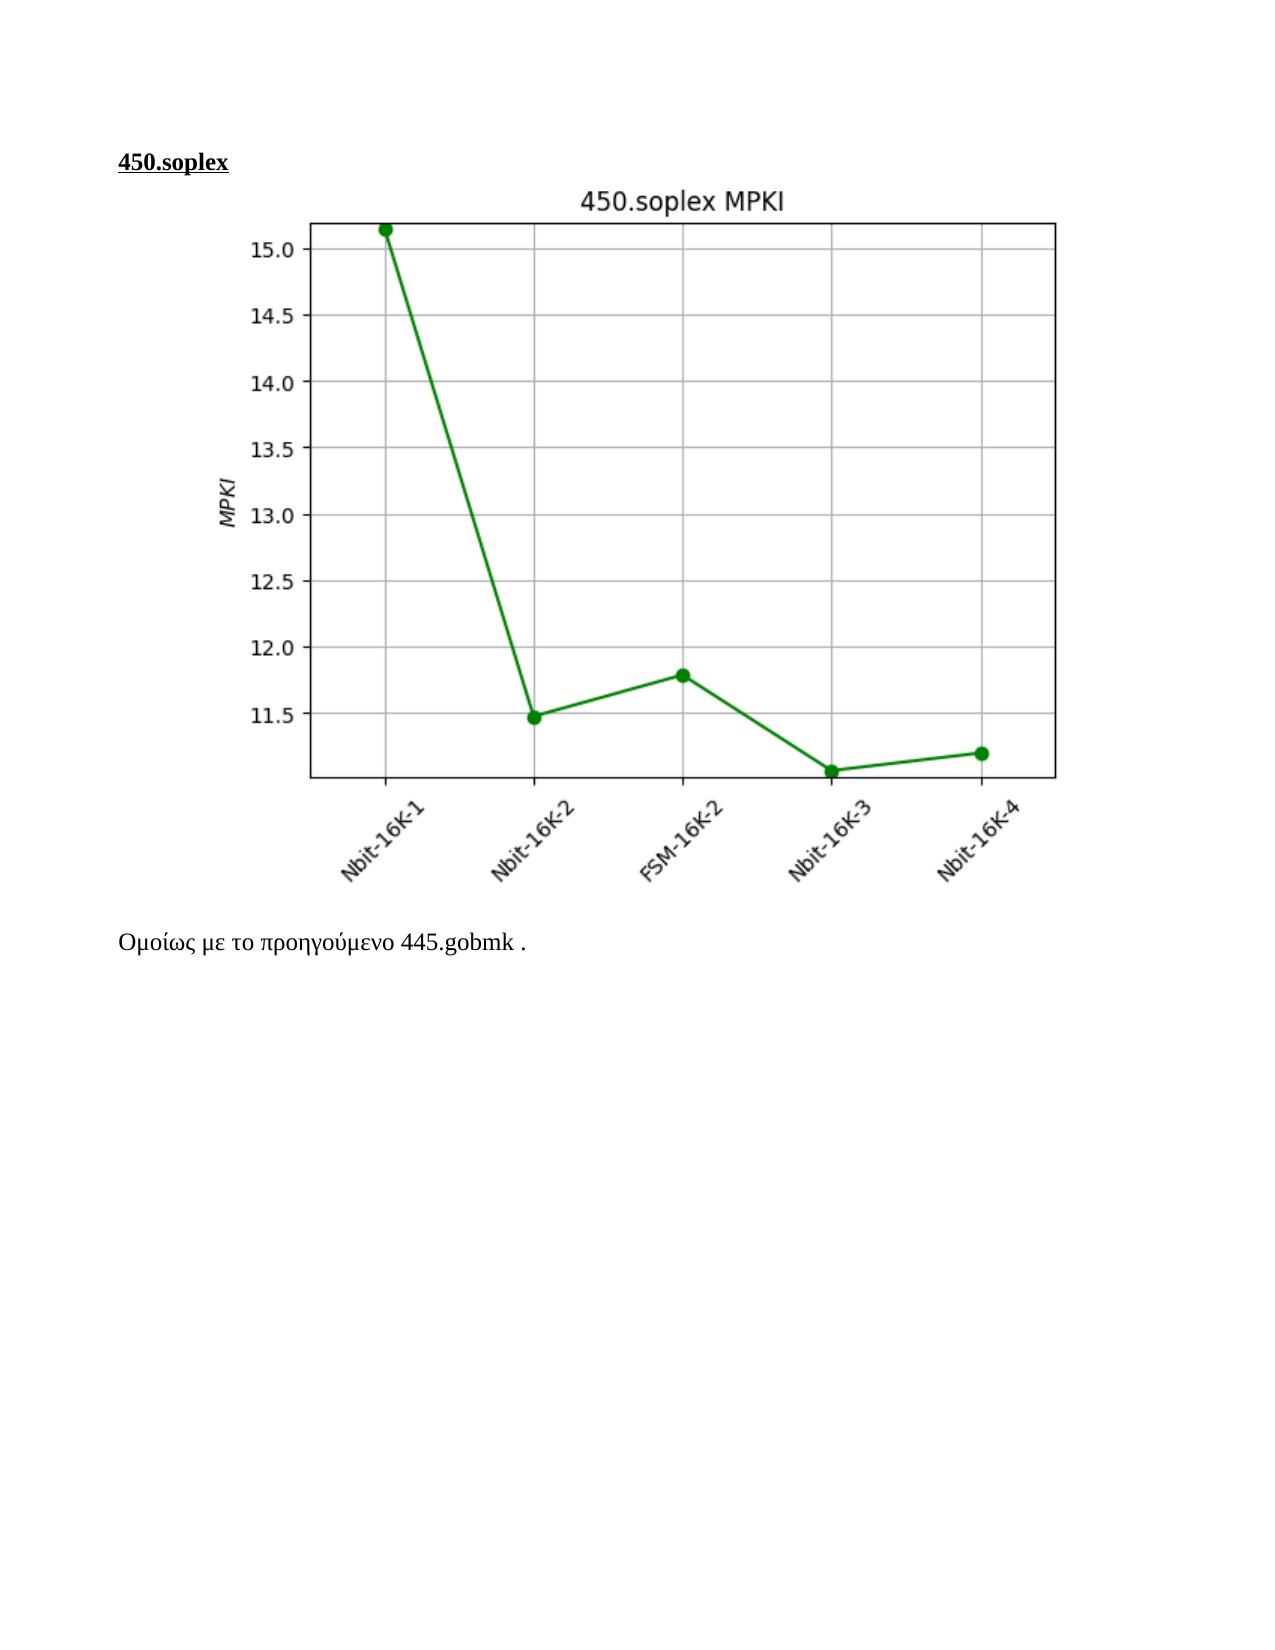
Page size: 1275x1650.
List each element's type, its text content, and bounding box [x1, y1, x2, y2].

text Ομοίως με το προηγούμενο 445.gobmk . [118, 927, 1157, 956]
picture [205, 175, 1070, 899]
text 450.soplex [118, 147, 1157, 176]
